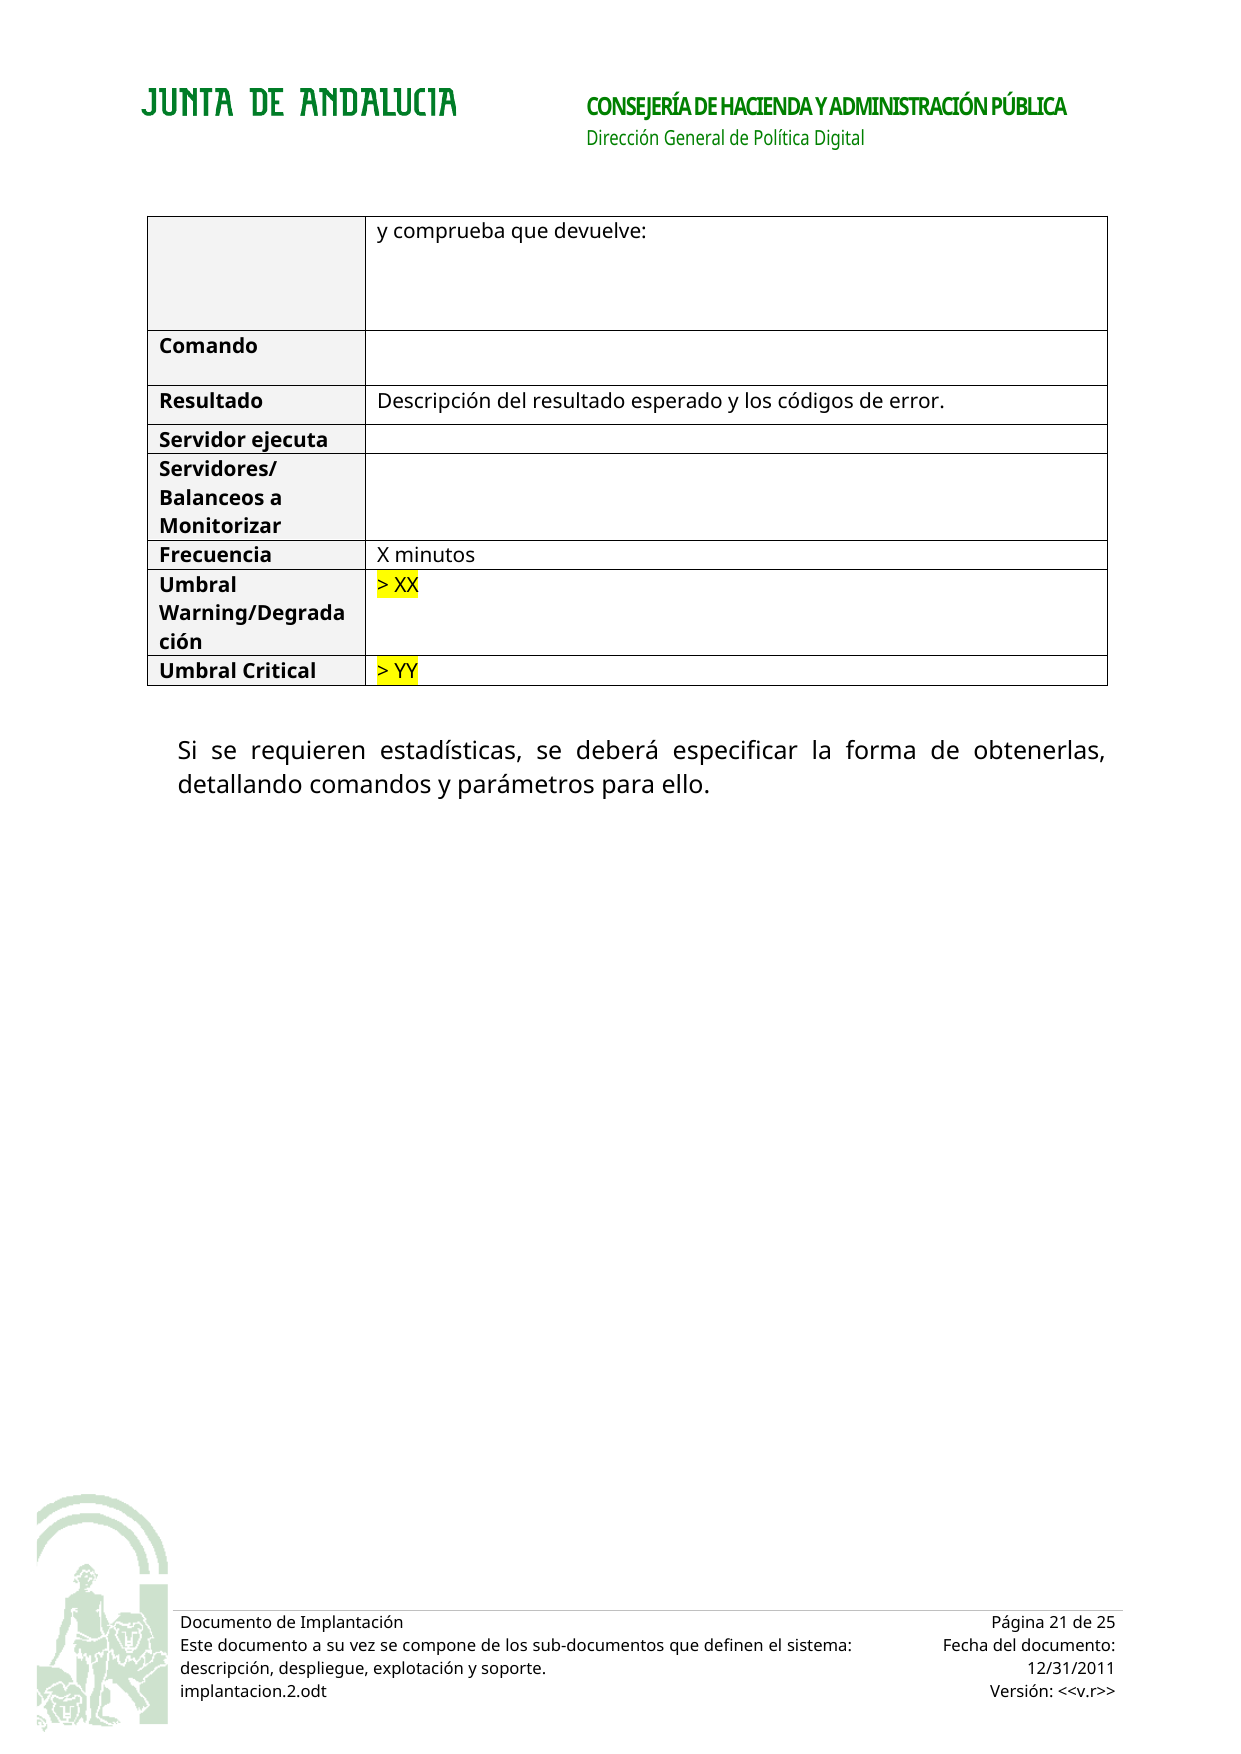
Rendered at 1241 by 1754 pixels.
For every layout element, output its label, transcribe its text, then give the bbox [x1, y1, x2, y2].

text Si se requieren estadísticas, se deberá especificar la forma de obtenerlas, detallando comandos y parámetros para ello. [177, 732, 1107, 801]
table_cell Descripción del resultado esperado y los códigos de error. [366, 386, 1107, 424]
picture [141, 88, 457, 116]
table_cell Umbral Critical [148, 656, 365, 685]
table_cell Servidores/Balanceos a Monitorizar [148, 454, 365, 539]
table_cell [366, 425, 1107, 453]
table_cell X minutos [366, 541, 1107, 569]
table_cell Comando [148, 331, 365, 385]
table_cell [148, 217, 365, 330]
table_cell > YY [366, 656, 1107, 685]
table_cell Resultado [148, 386, 365, 424]
table_cell Umbral Warning/Degradación [148, 570, 365, 655]
table_cell [366, 331, 1107, 385]
table_cell Frecuencia [148, 541, 365, 569]
table_cell Servidor ejecuta [148, 425, 365, 453]
table_cell y comprueba que devuelve: [366, 217, 1107, 330]
table_cell > XX [366, 570, 1107, 655]
table_cell [366, 454, 1107, 539]
